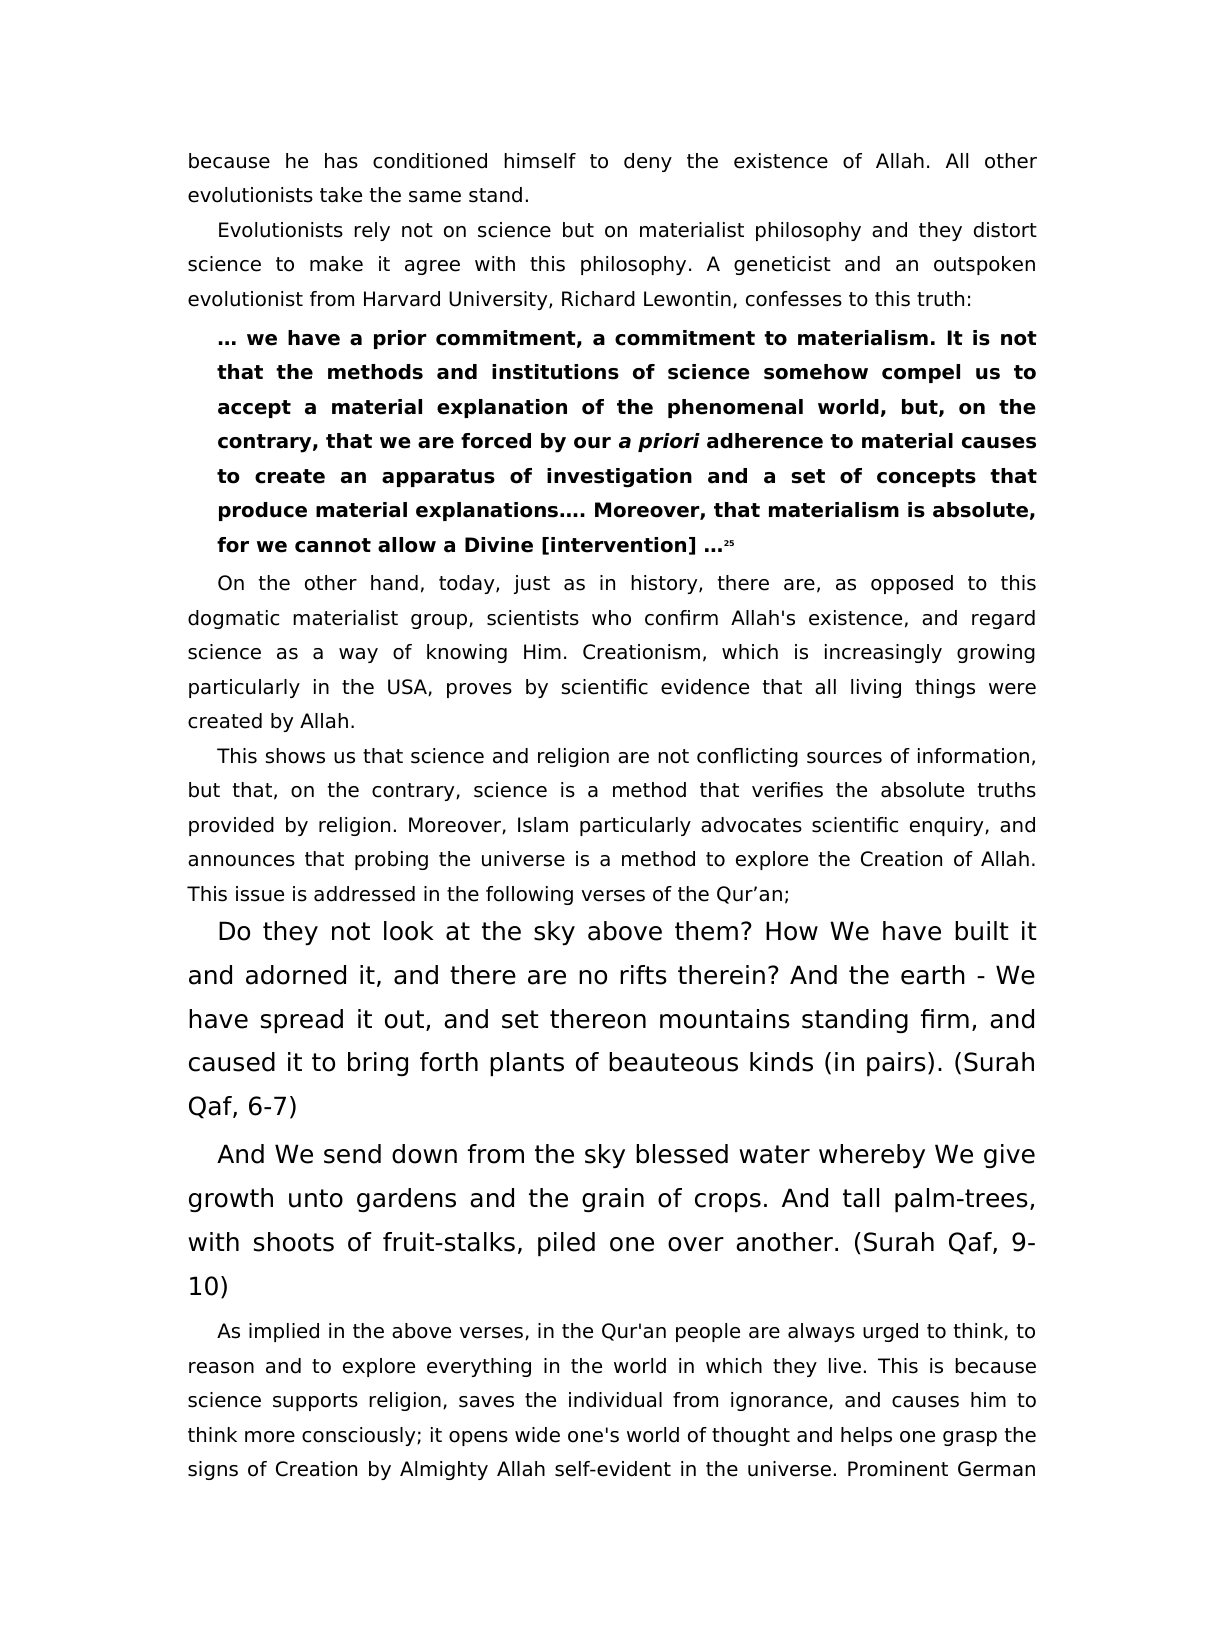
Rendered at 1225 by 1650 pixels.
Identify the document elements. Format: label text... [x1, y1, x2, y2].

text And We send down from the sky blessed water whereby We give growth unto gardens and the grain of crops. And tall palm-trees, with shoots of fruit-stalks, piled one over another. (Surah Qaf, 9-10) [187, 1141, 1037, 1301]
text because he has conditioned himself to deny the existence of Allah. All other evolutionists take the same stand. [187, 150, 1037, 207]
text This shows us that science and religion are not conflicting sources of information, but that, on the contrary, science is a method that verifies the absolute truths provided by religion. Moreover, Islam particularly advocates scientific enquiry, and announces that probing the universe is a method to explore the Creation of Allah. This issue is addressed in the following verses of the Qur’an; [187, 745, 1037, 906]
text On the other hand, today, just as in history, there are, as opposed to this dogmatic materialist group, scientists who confirm Allah's existence, and regard science as a way of knowing Him. Creationism, which is increasingly growing particularly in the USA, proves by scientific evidence that all living things were created by Allah. [187, 572, 1037, 733]
text As implied in the above verses, in the Qur'an people are always urged to think, to reason and to explore everything in the world in which they live. This is because science supports religion, saves the individual from ignorance, and causes him to think more consciously; it opens wide one's world of thought and helps one grasp the signs of Creation by Almighty Allah self-evident in the universe. Prominent German [187, 1320, 1037, 1481]
text … we have a prior commitment, a commitment to materialism. It is not that the methods and institutions of science somehow compel us to accept a material explanation of the phenomenal world, but, on the contrary, that we are forced by our a priori adherence to material causes to create an apparatus of investigation and a set of concepts that produce material explanations…. Moreover, that materialism is absolute, for we cannot allow a Divine [intervention] …25 [217, 327, 1037, 557]
text Evolutionists rely not on science but on materialist philosophy and they distort science to make it agree with this philosophy. A geneticist and an outspoken evolutionist from Harvard University, Richard Lewontin, confesses to this truth: [187, 219, 1037, 311]
text Do they not look at the sky above them? How We have built it and adorned it, and there are no rifts therein? And the earth - We have spread it out, and set thereon mountains standing firm, and caused it to bring forth plants of beauteous kinds (in pairs). (Surah Qaf, 6-7) [187, 917, 1037, 1121]
